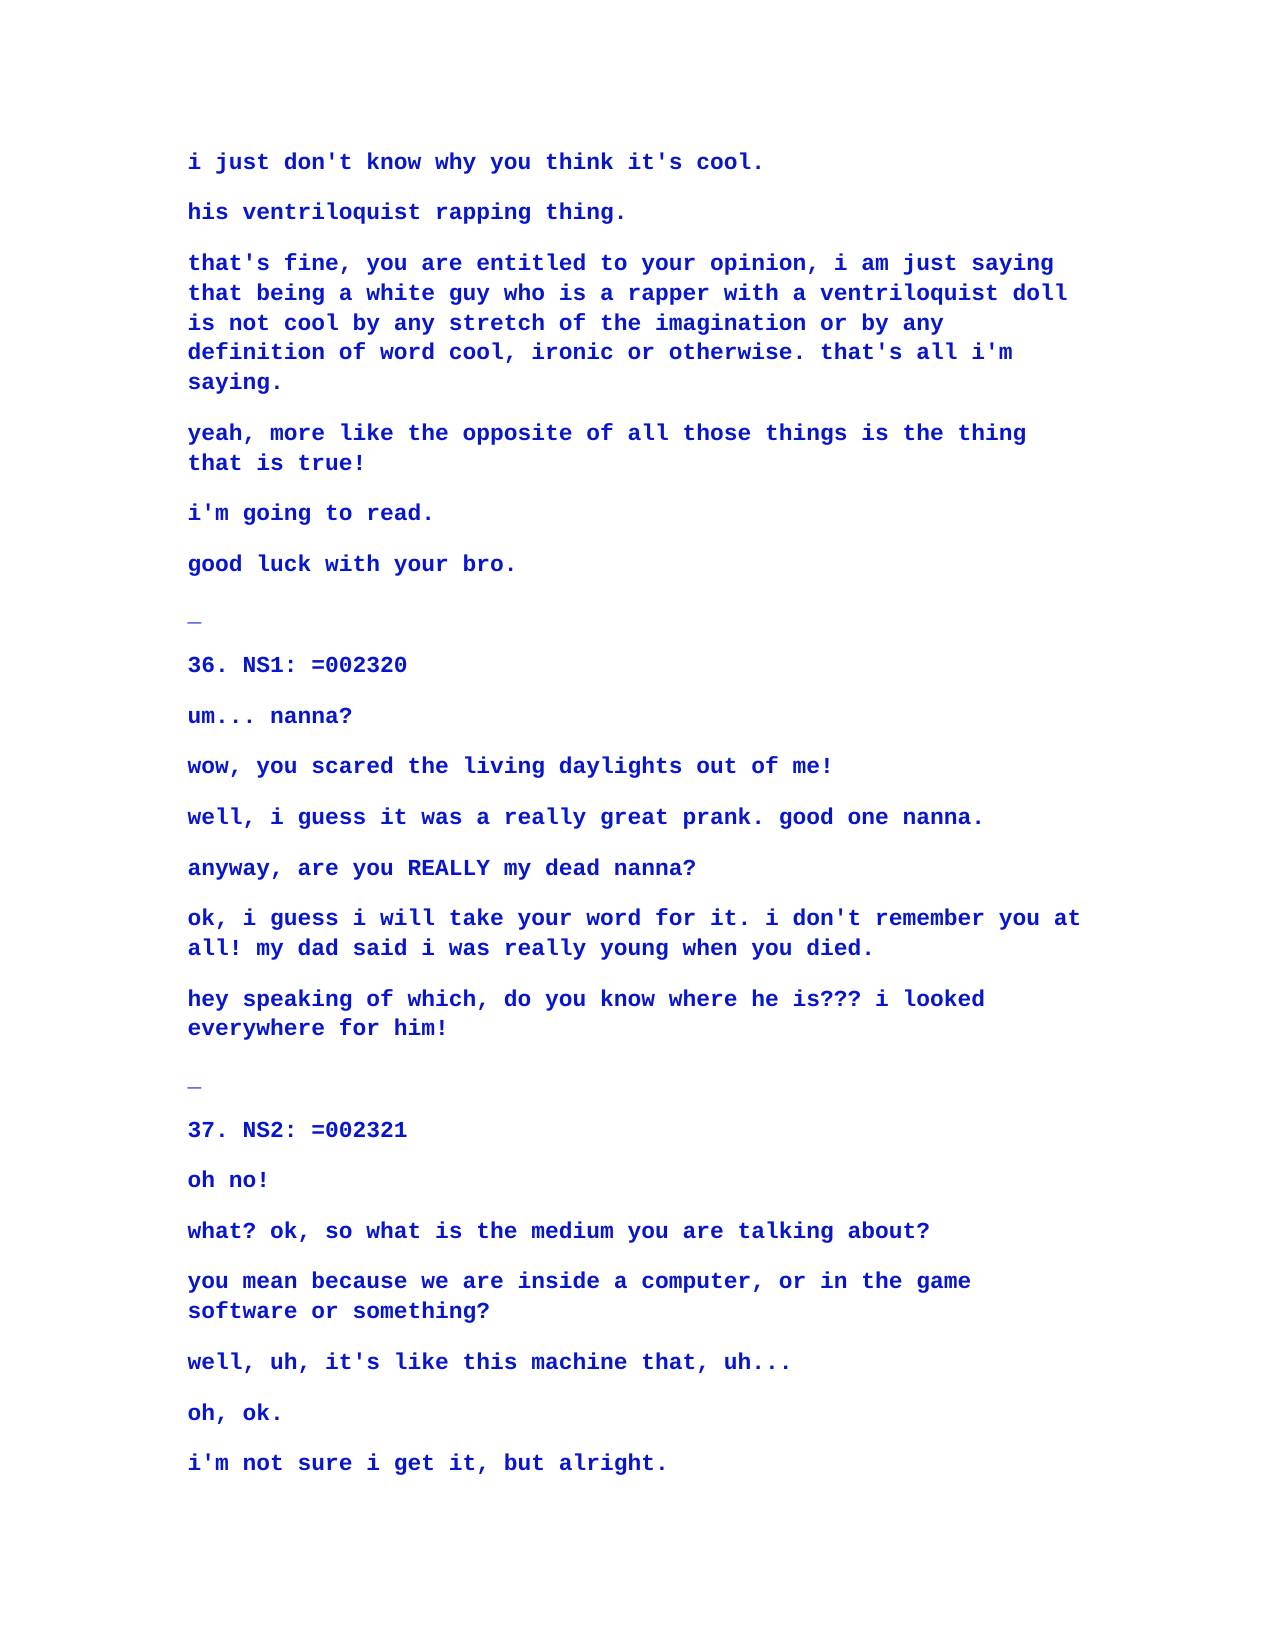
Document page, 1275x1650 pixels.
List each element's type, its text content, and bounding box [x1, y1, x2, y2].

text 36. NS1: =002320 [187, 653, 1087, 679]
text hey speaking of which, do you know where he is??? i looked everywhere for him! [187, 987, 1087, 1043]
text anyway, are you REALLY my dead nanna? [187, 856, 1087, 882]
text yeah, more like the opposite of all those things is the thing that is true! [187, 421, 1087, 477]
text _ [187, 603, 1087, 629]
text well, i guess it was a really great prank. good one nanna. [187, 805, 1087, 831]
text his ventriloquist rapping thing. [187, 201, 1087, 227]
text what? ok, so what is the medium you are talking about? [187, 1219, 1087, 1245]
text wow, you scared the living daylights out of me! [187, 754, 1087, 781]
text i just don't know why you think it's cool. [187, 150, 1087, 176]
text ok, i guess i will take your word for it. i don't remember you at all! my dad said i was really young when you died. [187, 906, 1087, 962]
text oh no! [187, 1168, 1087, 1194]
text _ [187, 1067, 1087, 1093]
text i'm not sure i get it, but alright. [187, 1451, 1087, 1477]
text well, uh, it's like this machine that, uh... [187, 1350, 1087, 1376]
text you mean because we are inside a computer, or in the game software or something? [187, 1270, 1087, 1326]
text 37. NS2: =002321 [187, 1118, 1087, 1144]
text um... nanna? [187, 704, 1087, 730]
text oh, ok. [187, 1401, 1087, 1427]
text good luck with your bro. [187, 552, 1087, 578]
text i'm going to read. [187, 501, 1087, 527]
text that's fine, you are entitled to your opinion, i am just saying that being a white guy who is a rapper with a ventriloquist doll is not cool by any stretch of the imagination or by any definition of word cool, ironic or otherwise. that's all i'm saying. [187, 251, 1087, 396]
